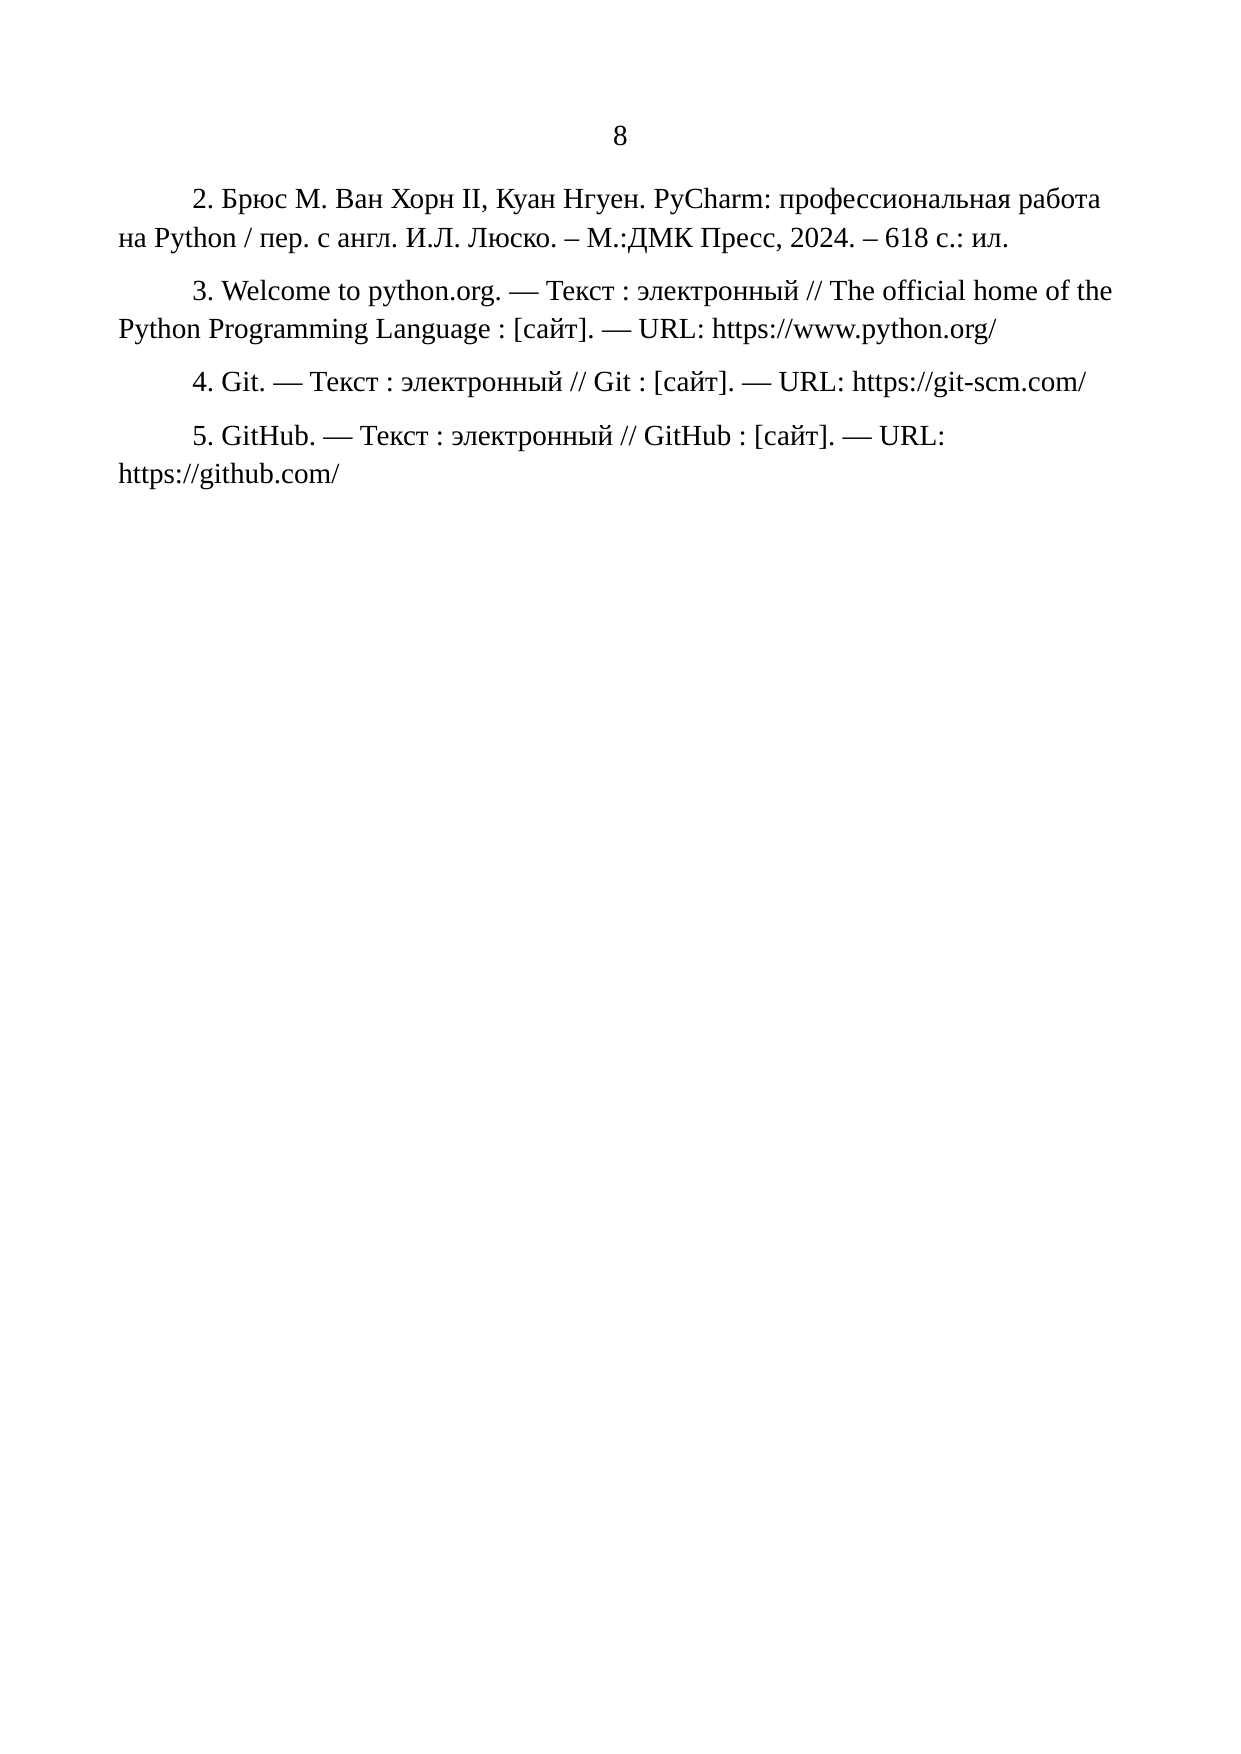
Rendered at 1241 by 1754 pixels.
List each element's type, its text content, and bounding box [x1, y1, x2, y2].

list Git. — Текст : электронный // Git : [сайт]. — URL: https://git-scm.com/ [118, 364, 1122, 398]
list Брюс М. Ван Хорн II, Куан Нгуен. PyCharm: профессиональная работа на Python / пер. с англ. И.Л. Люско. – М.:ДМК Пресс, 2024. – 618 с.: ил. [118, 181, 1122, 253]
list Welcome to python.org. — Текст : электронный // The official home of the Python Programming Language : [сайт]. — URL: https://www.python.org/ [118, 273, 1122, 345]
list GitHub. — Текст : электронный // GitHub : [сайт]. — URL: https://github.com/ [118, 418, 1122, 490]
